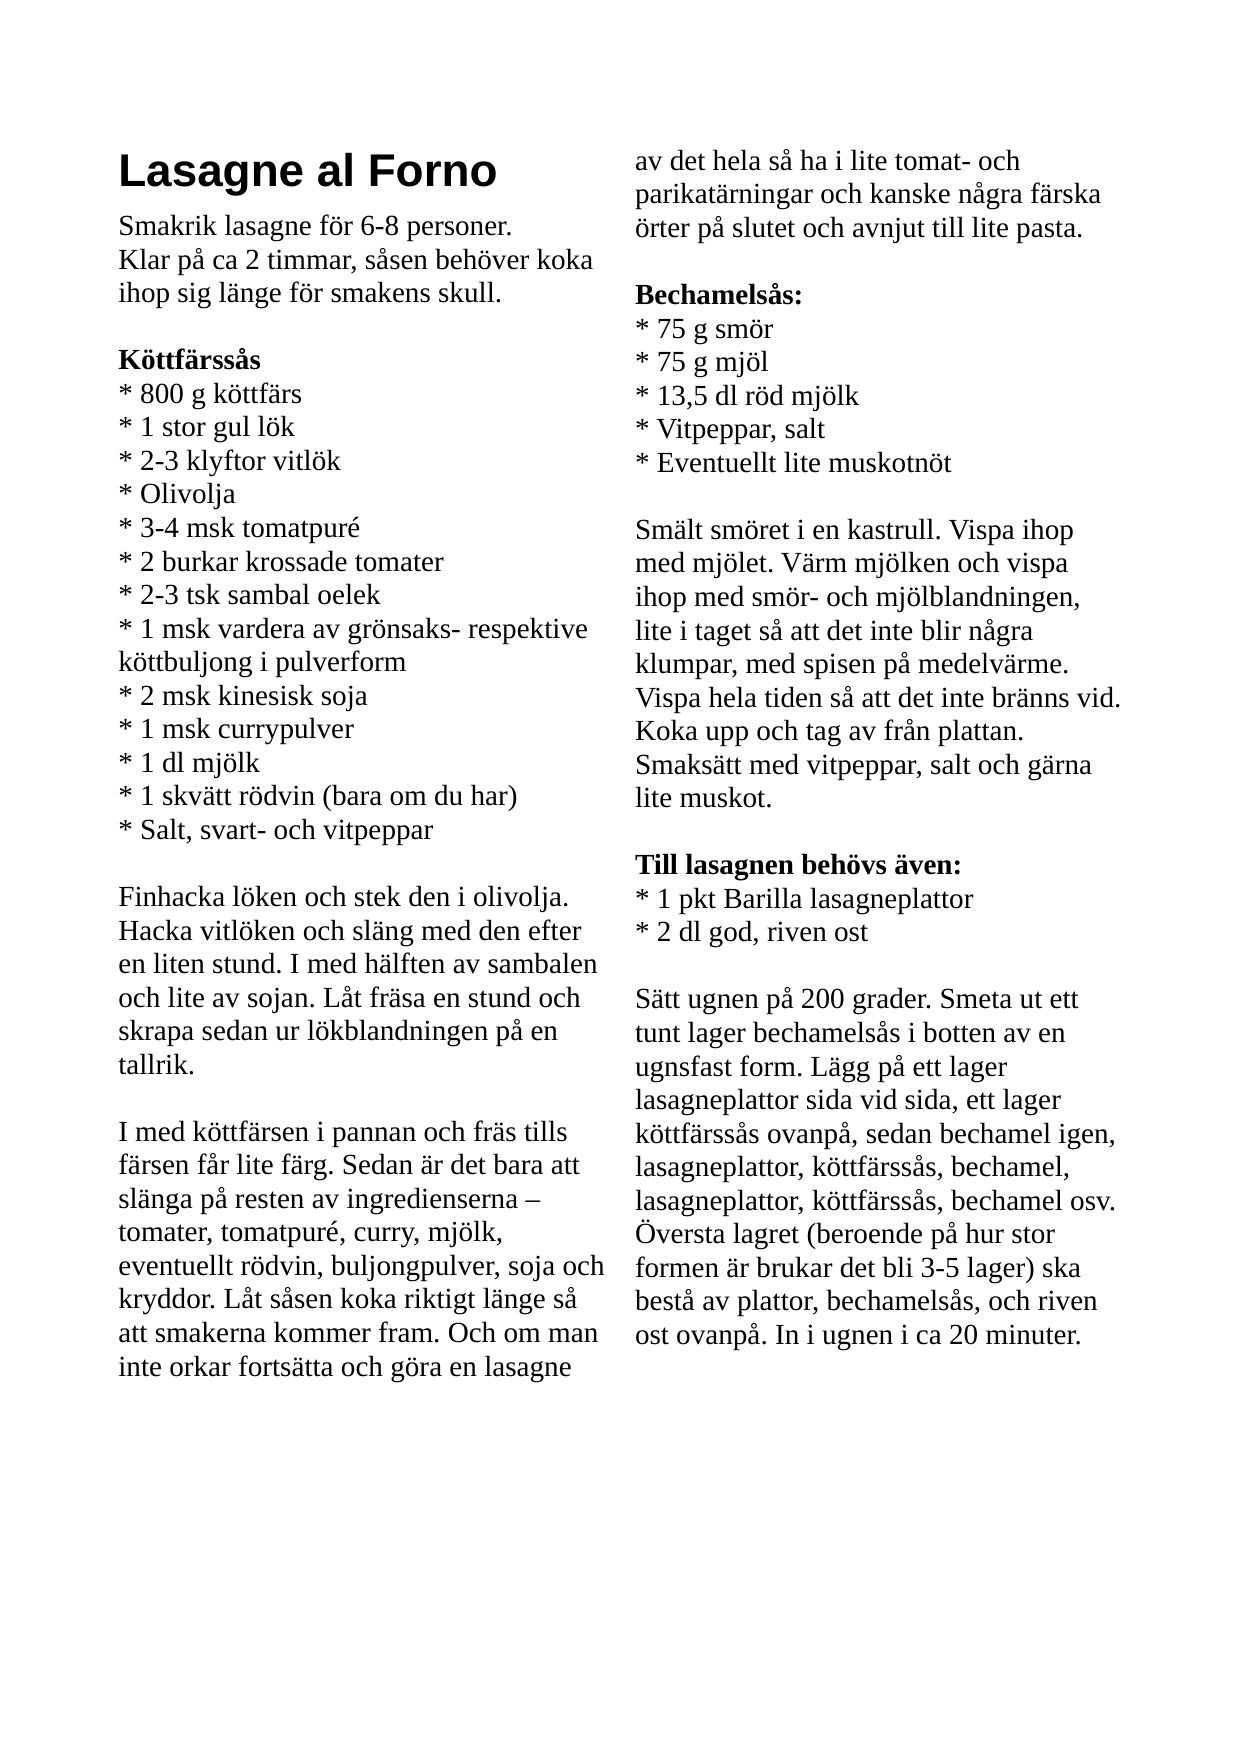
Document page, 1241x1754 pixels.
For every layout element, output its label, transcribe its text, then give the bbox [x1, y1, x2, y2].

text Smakrik lasagne för 6-8 personer. Klar på ca 2 timmar, såsen behöver koka ihop sig länge för smakens skull. Köttfärssås * 800 g köttfärs * 1 stor gul lök * 2-3 klyftor vitlök * Olivolja * 3-4 msk tomatpuré * 2 burkar krossade tomater * 2-3 tsk sambal oelek * 1 msk vardera av grönsaks- respektive köttbuljong i pulverform * 2 msk kinesisk soja * 1 msk currypulver * 1 dl mjölk * 1 skvätt rödvin (bara om du har) * Salt, svart- och vitpeppar Finhacka löken och stek den i olivolja. Hacka vitlöken och släng med den efter en liten stund. I med hälften av sambalen och lite av sojan. Låt fräsa en stund och skrapa sedan ur lökblandningen på en tallrik. I med köttfärsen i pannan och fräs tills färsen får lite färg. Sedan är det bara att slänga på resten av ingredienserna – tomater, tomatpuré, curry, mjölk, eventuellt rödvin, buljongpulver, soja och kryddor. Låt såsen koka riktigt länge så att smakerna kommer fram. Och om man inte orkar fortsätta och göra en lasagne [118, 208, 605, 1382]
subtitle Lasagne al Forno [118, 143, 605, 196]
text av det hela så ha i lite tomat- och parikatärningar och kanske några färska örter på slutet och avnjut till lite pasta. Bechamelsås: * 75 g smör * 75 g mjöl * 13,5 dl röd mjölk * Vitpeppar, salt * Eventuellt lite muskotnöt Smält smöret i en kastrull. Vispa ihop med mjölet. Värm mjölken och vispa ihop med smör- och mjölblandningen, lite i taget så att det inte blir några klumpar, med spisen på medelvärme. Vispa hela tiden så att det inte bränns vid. Koka upp och tag av från plattan. Smaksätt med vitpeppar, salt och gärna lite muskot. Till lasagnen behövs även: * 1 pkt Barilla lasagneplattor * 2 dl god, riven ost Sätt ugnen på 200 grader. Smeta ut ett tunt lager bechamelsås i botten av en ugnsfast form. Lägg på ett lager lasagneplattor sida vid sida, ett lager köttfärssås ovanpå, sedan bechamel igen, lasagneplattor, köttfärssås, bechamel, lasagneplattor, köttfärssås, bechamel osv. Översta lagret (beroende på hur stor formen är brukar det bli 3-5 lager) ska bestå av plattor, bechamelsås, och riven ost ovanpå. In i ugnen i ca 20 minuter. [635, 143, 1122, 1384]
